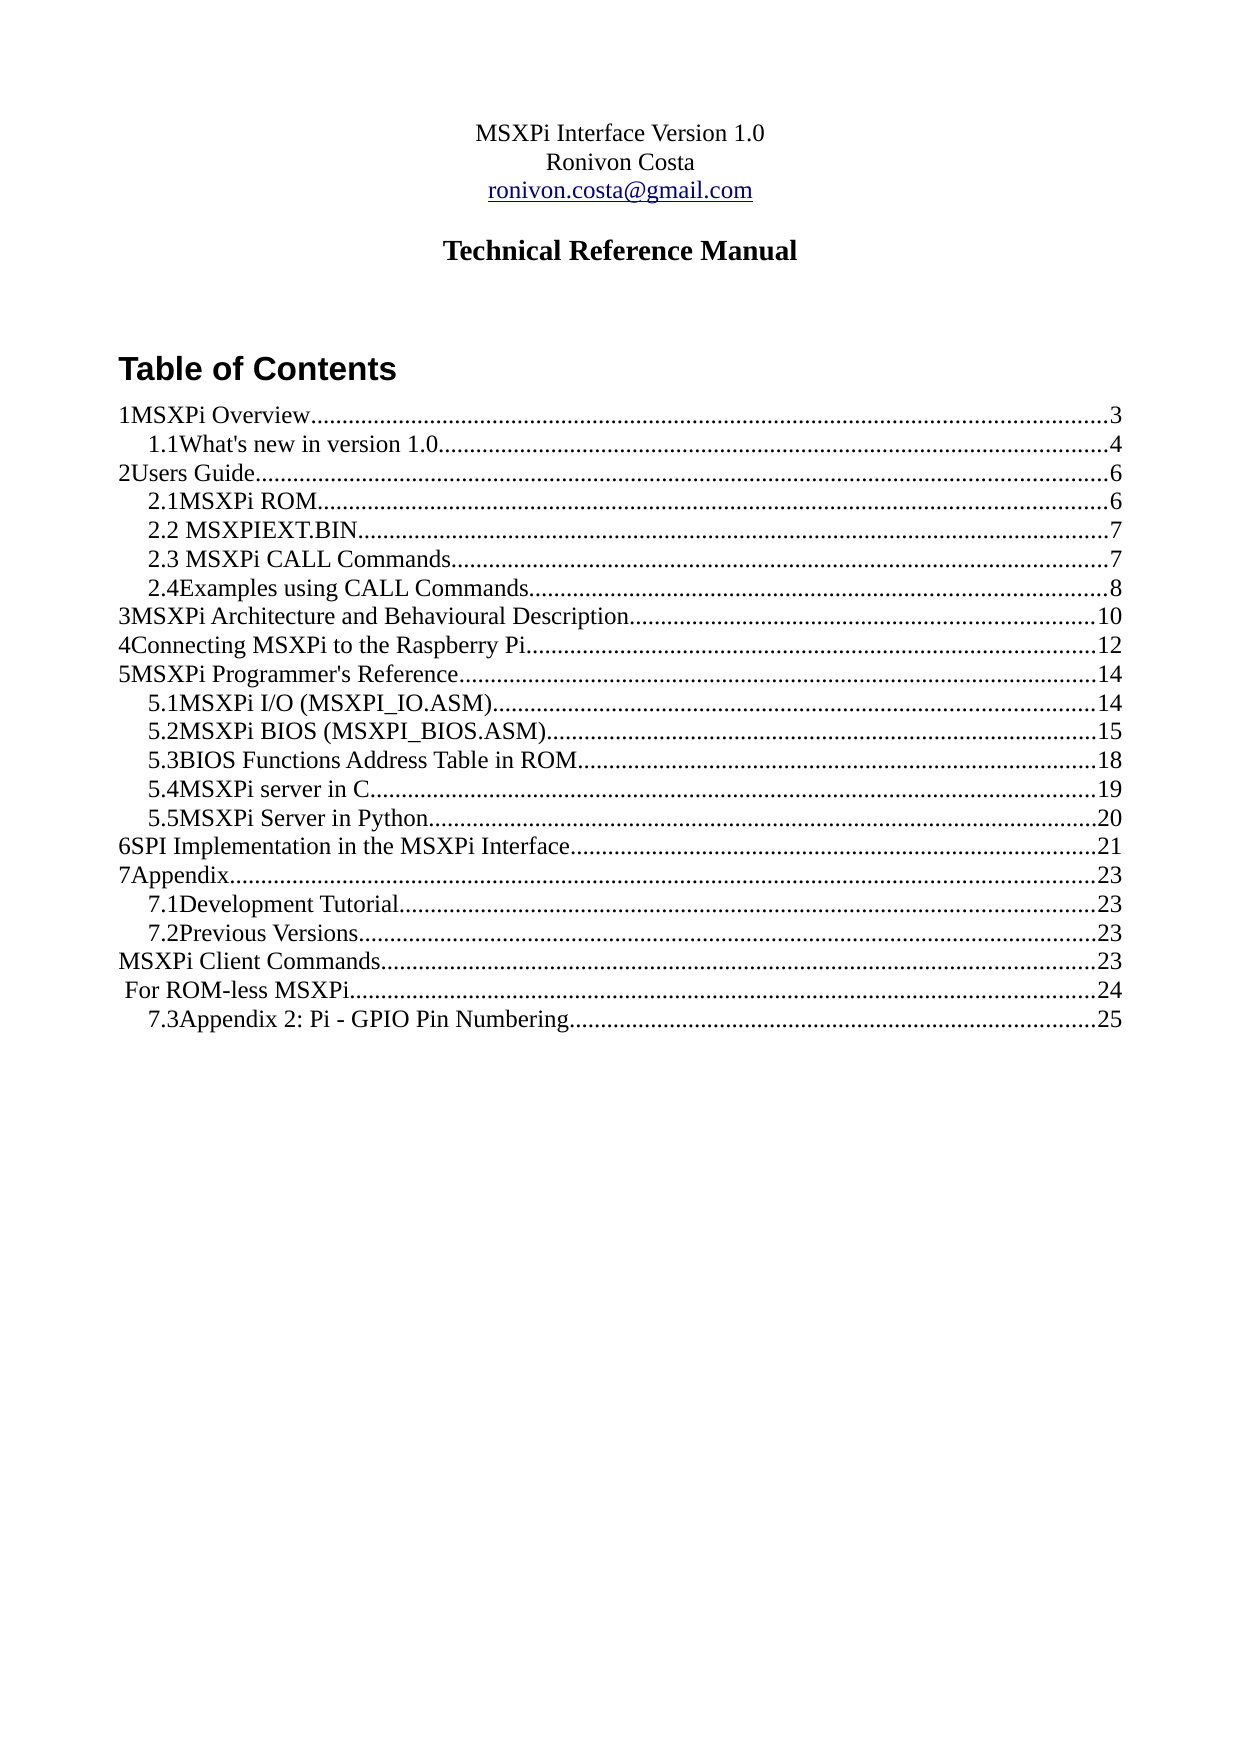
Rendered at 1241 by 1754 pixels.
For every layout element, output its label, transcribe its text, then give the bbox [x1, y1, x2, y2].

text 1MSXPi Overview 3 [118, 400, 1122, 429]
text Ronivon Costa [118, 147, 1122, 176]
text 5.3BIOS Functions Address Table in ROM 18 [148, 745, 1122, 774]
text 2.1MSXPi ROM 6 [148, 486, 1122, 515]
text For ROM-less MSXPi 24 [118, 975, 1122, 1004]
text 2.3 MSXPi CALL Commands 7 [148, 544, 1122, 573]
text 2.2 MSXPIEXT.BIN 7 [148, 515, 1122, 544]
text 5.2MSXPi BIOS (MSXPI_BIOS.ASM) 15 [148, 716, 1122, 745]
subtitle Table of Contents [118, 349, 1122, 388]
text MSXPi Client Commands 23 [118, 946, 1122, 975]
text 6SPI Implementation in the MSXPi Interface 21 [118, 831, 1122, 860]
text 4Connecting MSXPi to the Raspberry Pi 12 [118, 630, 1122, 659]
text 3MSXPi Architecture and Behavioural Description 10 [118, 601, 1122, 630]
text 7.1Development Tutorial 23 [148, 889, 1122, 918]
text 5MSXPi Programmer's Reference 14 [118, 659, 1122, 688]
text Technical Reference Manual [118, 233, 1122, 267]
text 7Appendix 23 [118, 860, 1122, 889]
text 7.3Appendix 2: Pi - GPIO Pin Numbering 25 [148, 1004, 1122, 1033]
text ronivon.costa@gmail.com [118, 176, 1122, 204]
text 5.1MSXPi I/O (MSXPI_IO.ASM) 14 [148, 688, 1122, 716]
text 5.4MSXPi server in C 19 [148, 774, 1122, 803]
text 5.5MSXPi Server in Python 20 [148, 803, 1122, 831]
text 2Users Guide 6 [118, 458, 1122, 486]
text 7.2Previous Versions 23 [148, 918, 1122, 946]
text 1.1What's new in version 1.0 4 [148, 429, 1122, 458]
text 2.4Examples using CALL Commands 8 [148, 573, 1122, 601]
text MSXPi Interface Version 1.0 [118, 118, 1122, 147]
